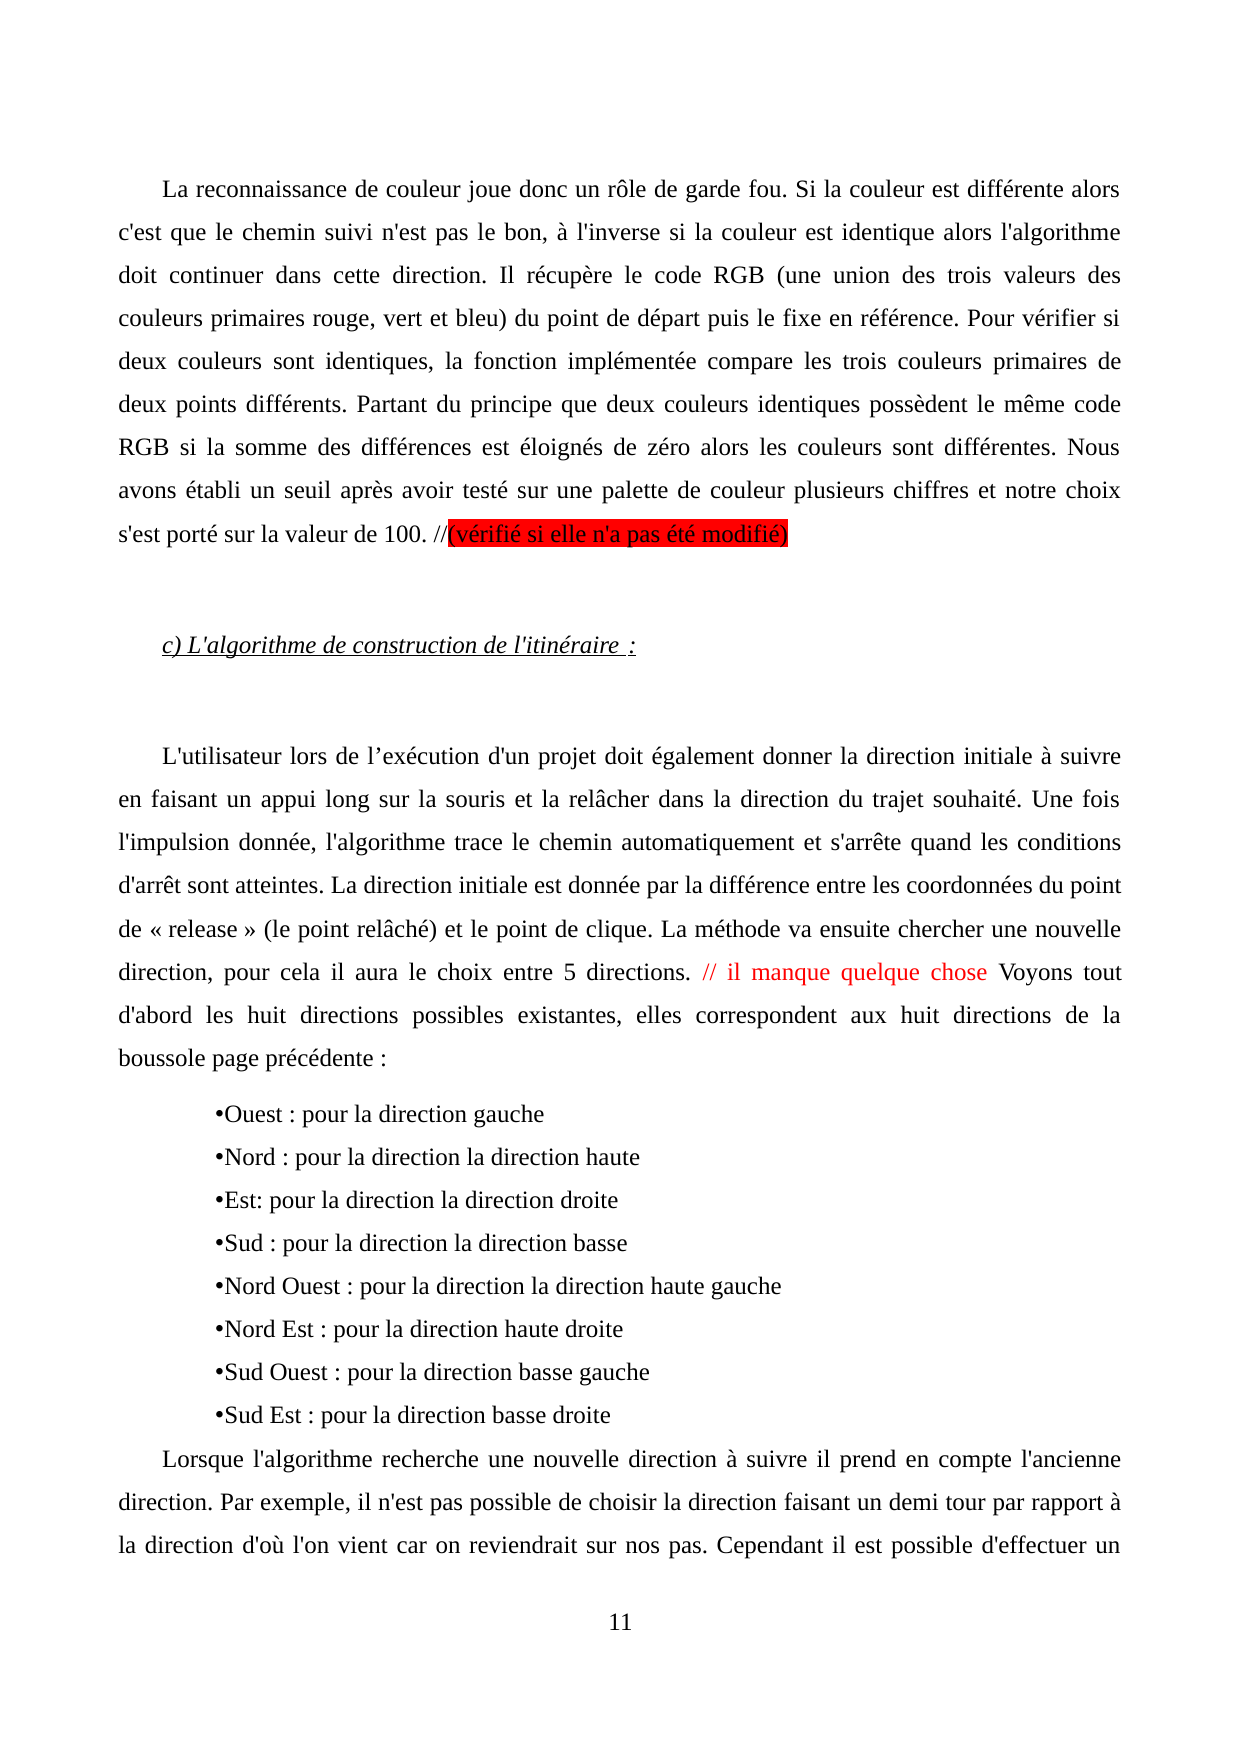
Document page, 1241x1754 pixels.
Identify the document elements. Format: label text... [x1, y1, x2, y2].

text c) L'algorithme de construction de l'itinéraire : [118, 630, 1122, 659]
text Lorsque l'algorithme recherche une nouvelle direction à suivre il prend en compte l'ancienne direction. Par exemple, il n'est pas possible de choisir la direction faisant un demi tour par rapport à la direction d'où l'on vient car on reviendrait sur nos pas. Cependant il est possible d'effectuer un [118, 1444, 1122, 1559]
list Sud : pour la direction la direction basse [142, 1228, 1122, 1257]
list Nord Ouest : pour la direction la direction haute gauche [142, 1271, 1122, 1300]
list Est: pour la direction la direction droite [142, 1185, 1122, 1214]
list Nord Est : pour la direction haute droite [142, 1314, 1122, 1343]
list Nord : pour la direction la direction haute [142, 1142, 1122, 1171]
list Ouest : pour la direction gauche [142, 1099, 1122, 1127]
list Sud Ouest : pour la direction basse gauche [142, 1357, 1122, 1386]
list Sud Est : pour la direction basse droite [142, 1401, 1122, 1429]
text La reconnaissance de couleur joue donc un rôle de garde fou. Si la couleur est différente alors c'est que le chemin suivi n'est pas le bon, à l'inverse si la couleur est identique alors l'algorithme doit continuer dans cette direction. Il récupère le code RGB (une union des trois valeurs des couleurs primaires rouge, vert et bleu) du point de départ puis le fixe en référence. Pour vérifier si deux couleurs sont identiques, la fonction implémentée compare les trois couleurs primaires de deux points différents. Partant du principe que deux couleurs identiques possèdent le même code RGB si la somme des différences est éloignés de zéro alors les couleurs sont différentes. Nous avons établi un seuil après avoir testé sur une palette de couleur plusieurs chiffres et notre choix s'est porté sur la valeur de 100. //(vérifié si elle n'a pas été modifié) [118, 174, 1122, 547]
text L'utilisateur lors de l’exécution d'un projet doit également donner la direction initiale à suivre en faisant un appui long sur la souris et la relâcher dans la direction du trajet souhaité. Une fois l'impulsion donnée, l'algorithme trace le chemin automatiquement et s'arrête quand les conditions d'arrêt sont atteintes. La direction initiale est donnée par la différence entre les coordonnées du point de « release » (le point relâché) et le point de clique. La méthode va ensuite chercher une nouvelle direction, pour cela il aura le choix entre 5 directions. // il manque quelque chose Voyons tout d'abord les huit directions possibles existantes, elles correspondent aux huit directions de la boussole page précédente : [118, 741, 1122, 1072]
